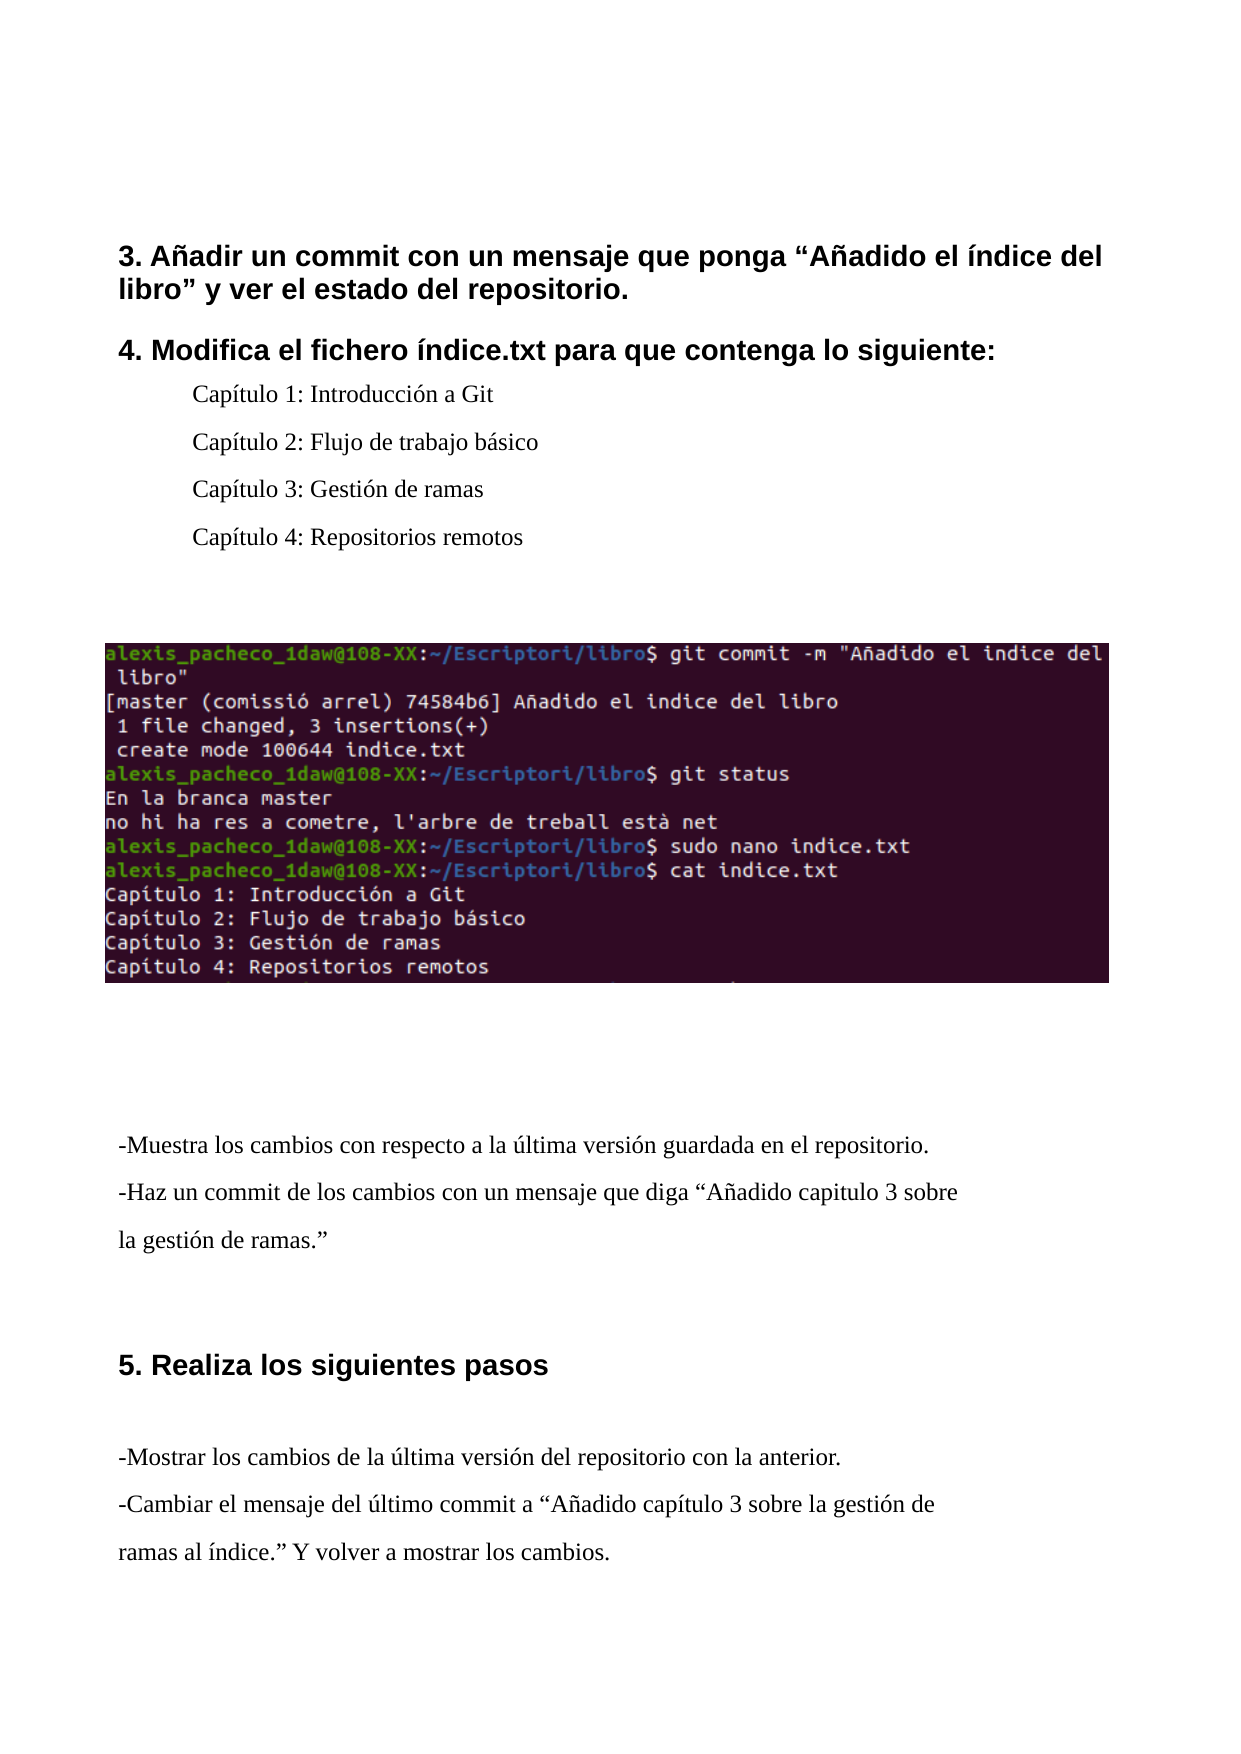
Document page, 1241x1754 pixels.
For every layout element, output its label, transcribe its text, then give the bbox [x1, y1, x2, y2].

text Capítulo 1: Introducción a Git [118, 379, 1122, 408]
text la gestión de ramas.” [118, 1225, 1122, 1254]
text -Cambiar el mensaje del último commit a “Añadido capítulo 3 sobre la gestión de [118, 1489, 1122, 1518]
text Capítulo 3: Gestión de ramas [118, 474, 1122, 503]
text -Haz un commit de los cambios con un mensaje que diga “Añadido capitulo 3 sobre [118, 1177, 1122, 1206]
text -Mostrar los cambios de la última versión del repositorio con la anterior. [118, 1442, 1122, 1471]
subtitle 3. Añadir un commit con un mensaje que ponga “Añadido el índice del libro” y ver el estado del repositorio. [118, 238, 1122, 306]
subtitle 5. Realiza los siguientes pasos [118, 1348, 1122, 1382]
subtitle 4. Modifica el fichero índice.txt para que contenga lo siguiente: [118, 333, 1122, 367]
text Capítulo 2: Flujo de trabajo básico [118, 427, 1122, 456]
picture [105, 643, 1109, 983]
text ramas al índice.” Y volver a mostrar los cambios. [118, 1537, 1122, 1566]
text -Muestra los cambios con respecto a la última versión guardada en el repositorio. [118, 1130, 1122, 1158]
text Capítulo 4: Repositorios remotos [118, 522, 1122, 551]
